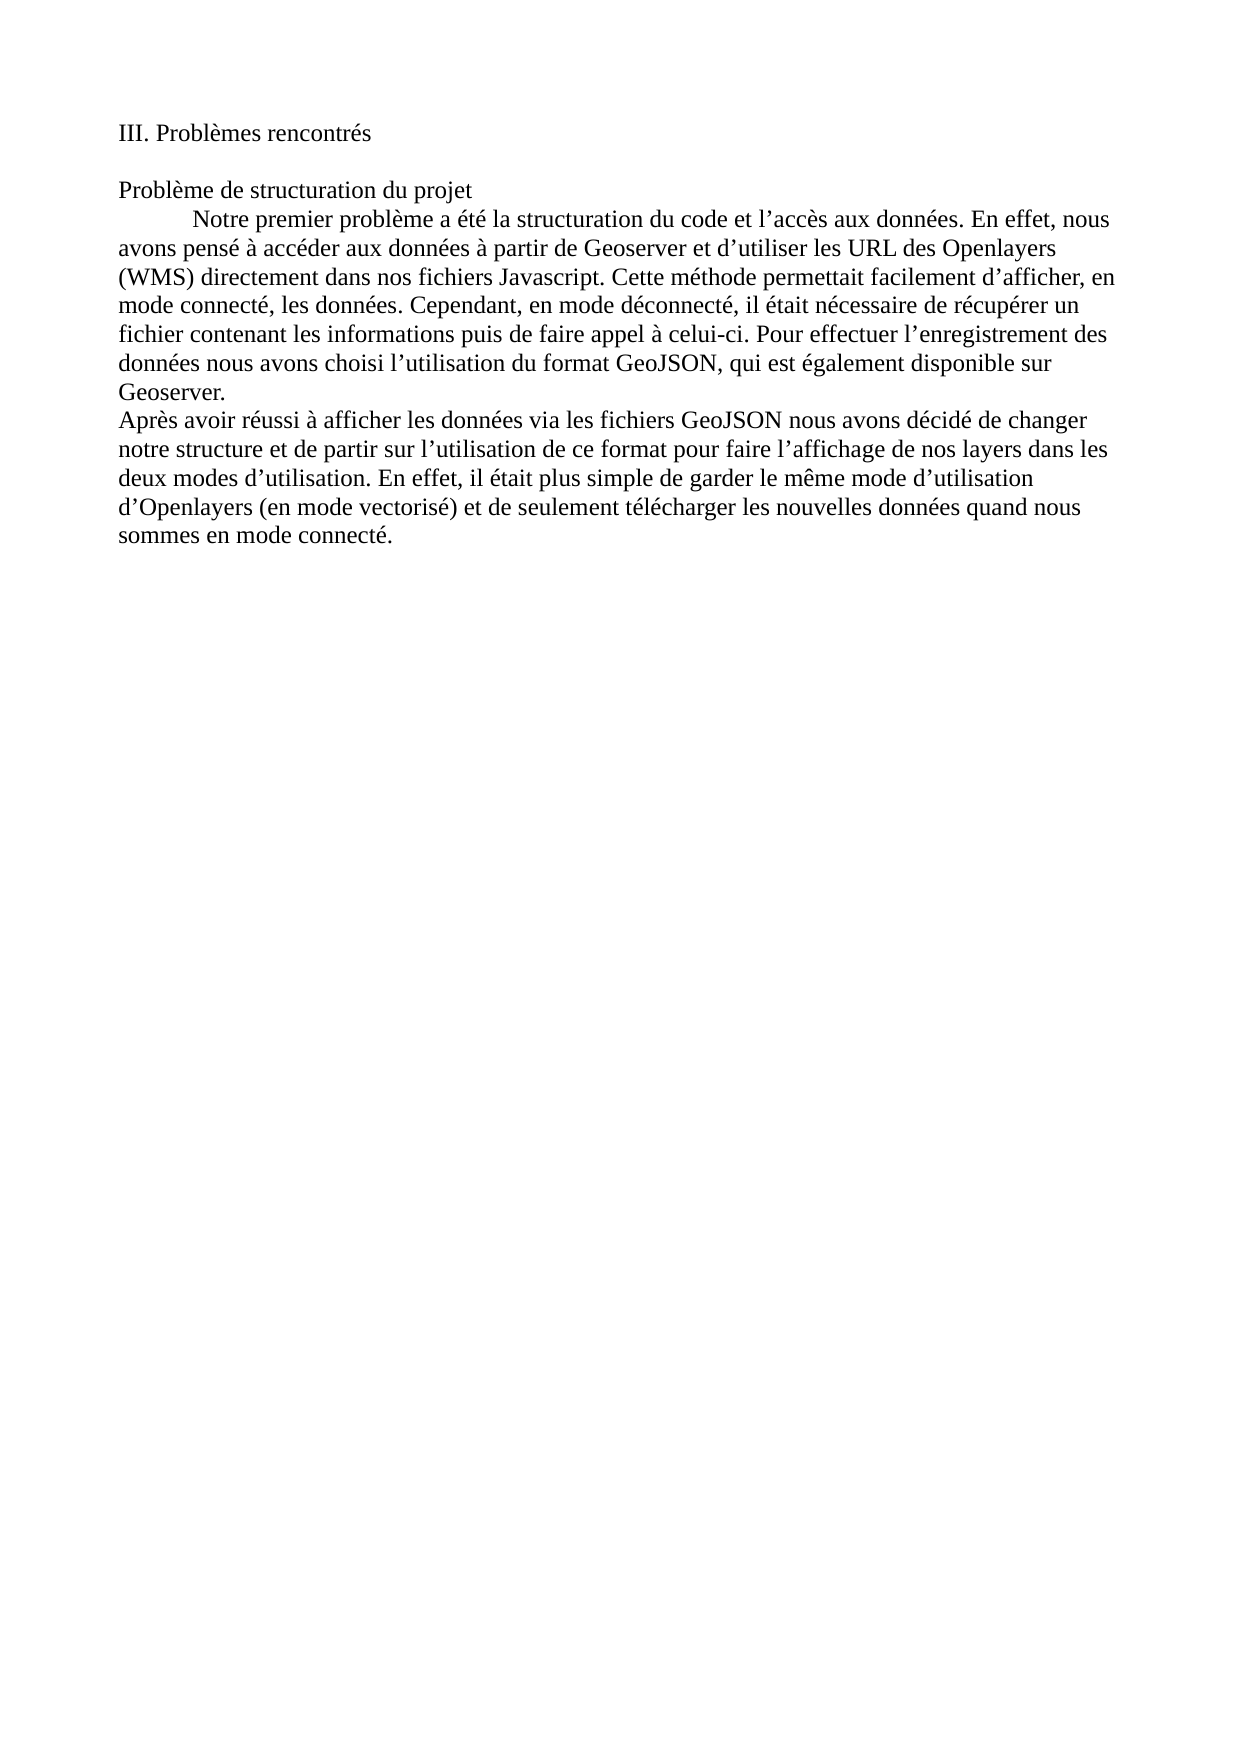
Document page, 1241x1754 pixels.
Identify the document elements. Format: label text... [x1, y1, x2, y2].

text Problème de structuration du projet [118, 176, 1122, 204]
text Après avoir réussi à afficher les données via les fichiers GeoJSON nous avons décidé de changer notre structure et de partir sur l’utilisation de ce format pour faire l’affichage de nos layers dans les deux modes d’utilisation. En effet, il était plus simple de garder le même mode d’utilisation d’Openlayers (en mode vectorisé) et de seulement télécharger les nouvelles données quand nous sommes en mode connecté. [118, 406, 1122, 549]
text Notre premier problème a été la structuration du code et l’accès aux données. En effet, nous avons pensé à accéder aux données à partir de Geoserver et d’utiliser les URL des Openlayers (WMS) directement dans nos fichiers Javascript. Cette méthode permettait facilement d’afficher, en mode connecté, les données. Cependant, en mode déconnecté, il était nécessaire de récupérer un fichier contenant les informations puis de faire appel à celui-ci. Pour effectuer l’enregistrement des données nous avons choisi l’utilisation du format GeoJSON, qui est également disponible sur Geoserver. [118, 204, 1122, 406]
text III. Problèmes rencontrés [118, 118, 1122, 147]
